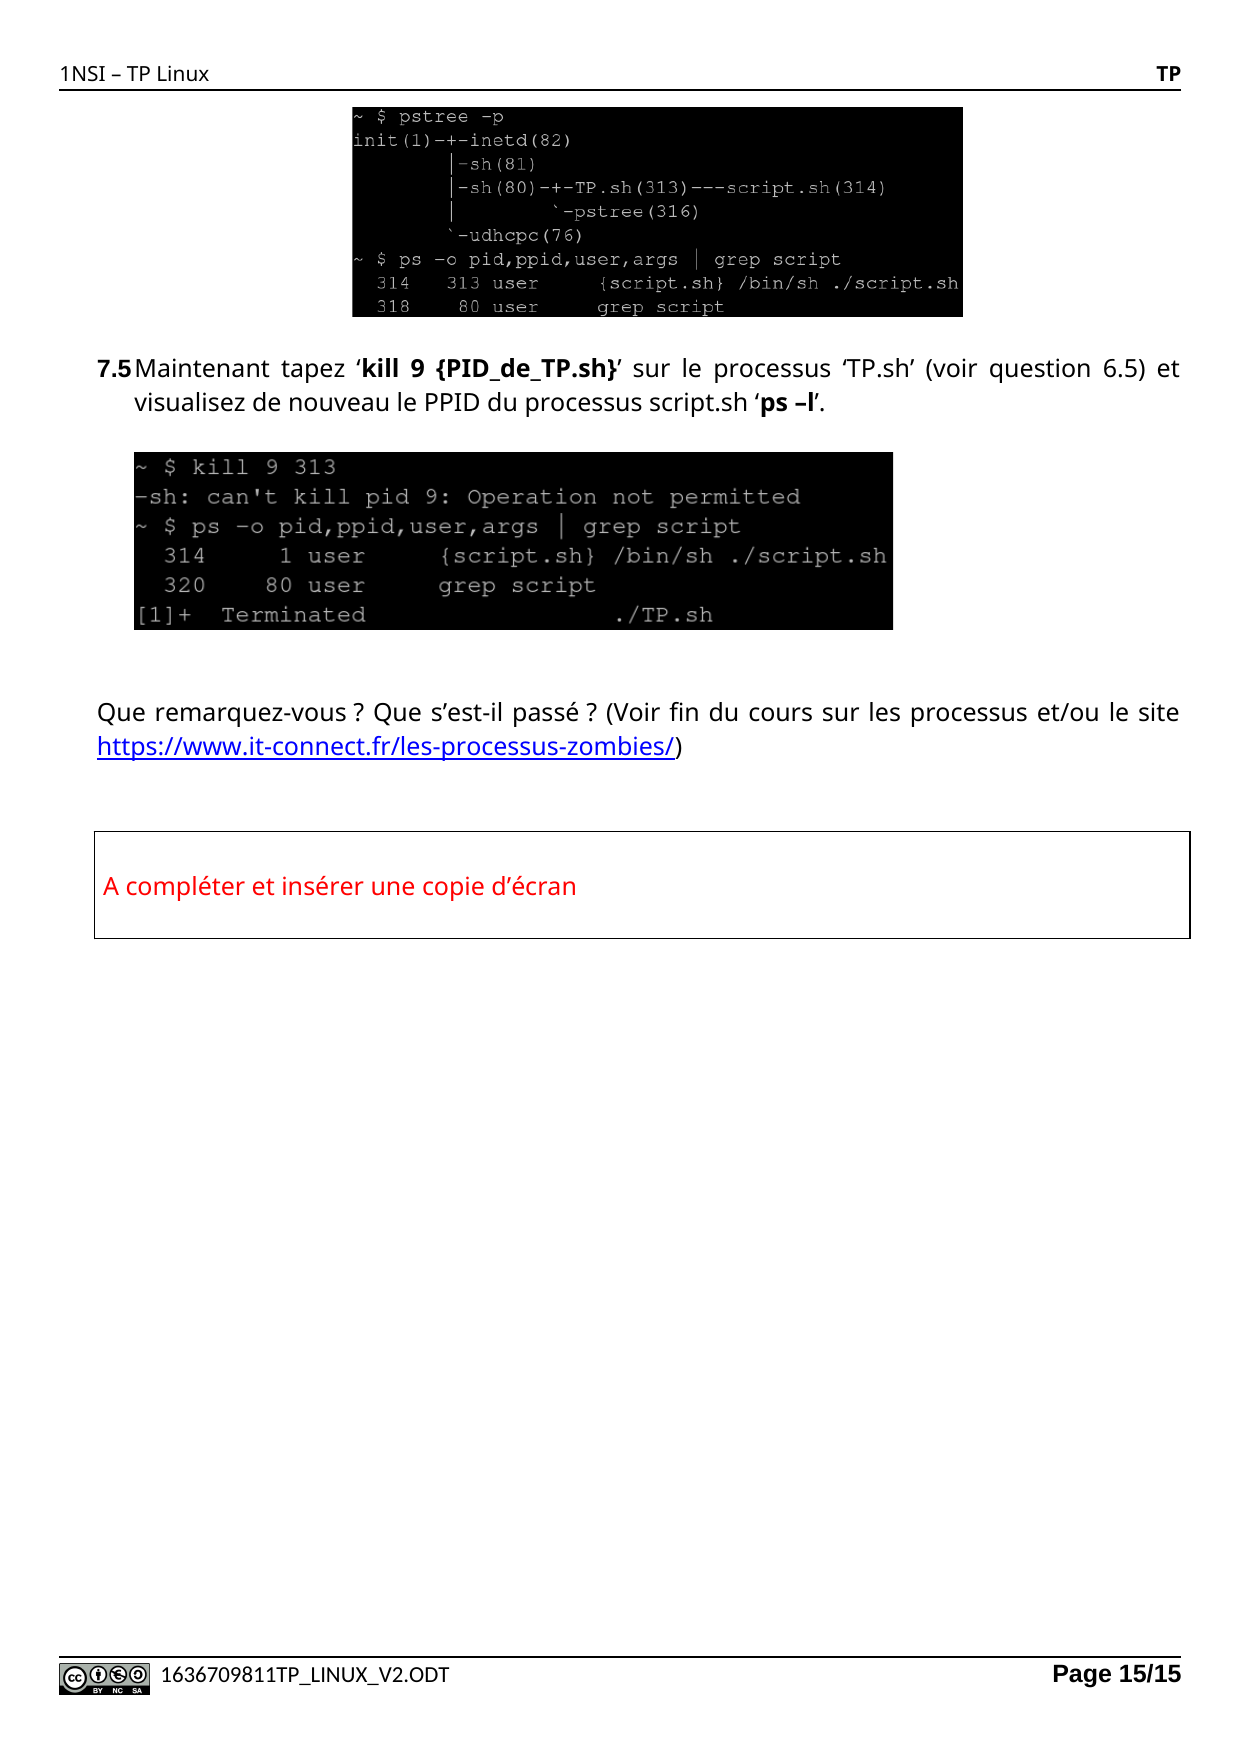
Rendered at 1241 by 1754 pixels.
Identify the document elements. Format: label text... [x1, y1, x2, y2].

picture [134, 452, 894, 630]
list Que remarquez-vous ? Que s’est-il passé ? (Voir fin du cours sur les processus et/ou le site https://www.it-connect.fr/les-processus-zombies/) [97, 695, 1181, 763]
list Maintenant tapez ‘kill 9 {PID_de_TP.sh}’ sur le processus ‘TP.sh’ (voir question 6.5) et visualisez de nouveau le PPID du processus script.sh ‘ps –l’. [97, 350, 1181, 418]
text A compléter et insérer une copie d’écran [95, 865, 1189, 902]
picture [352, 107, 963, 317]
picture [59, 1663, 150, 1695]
